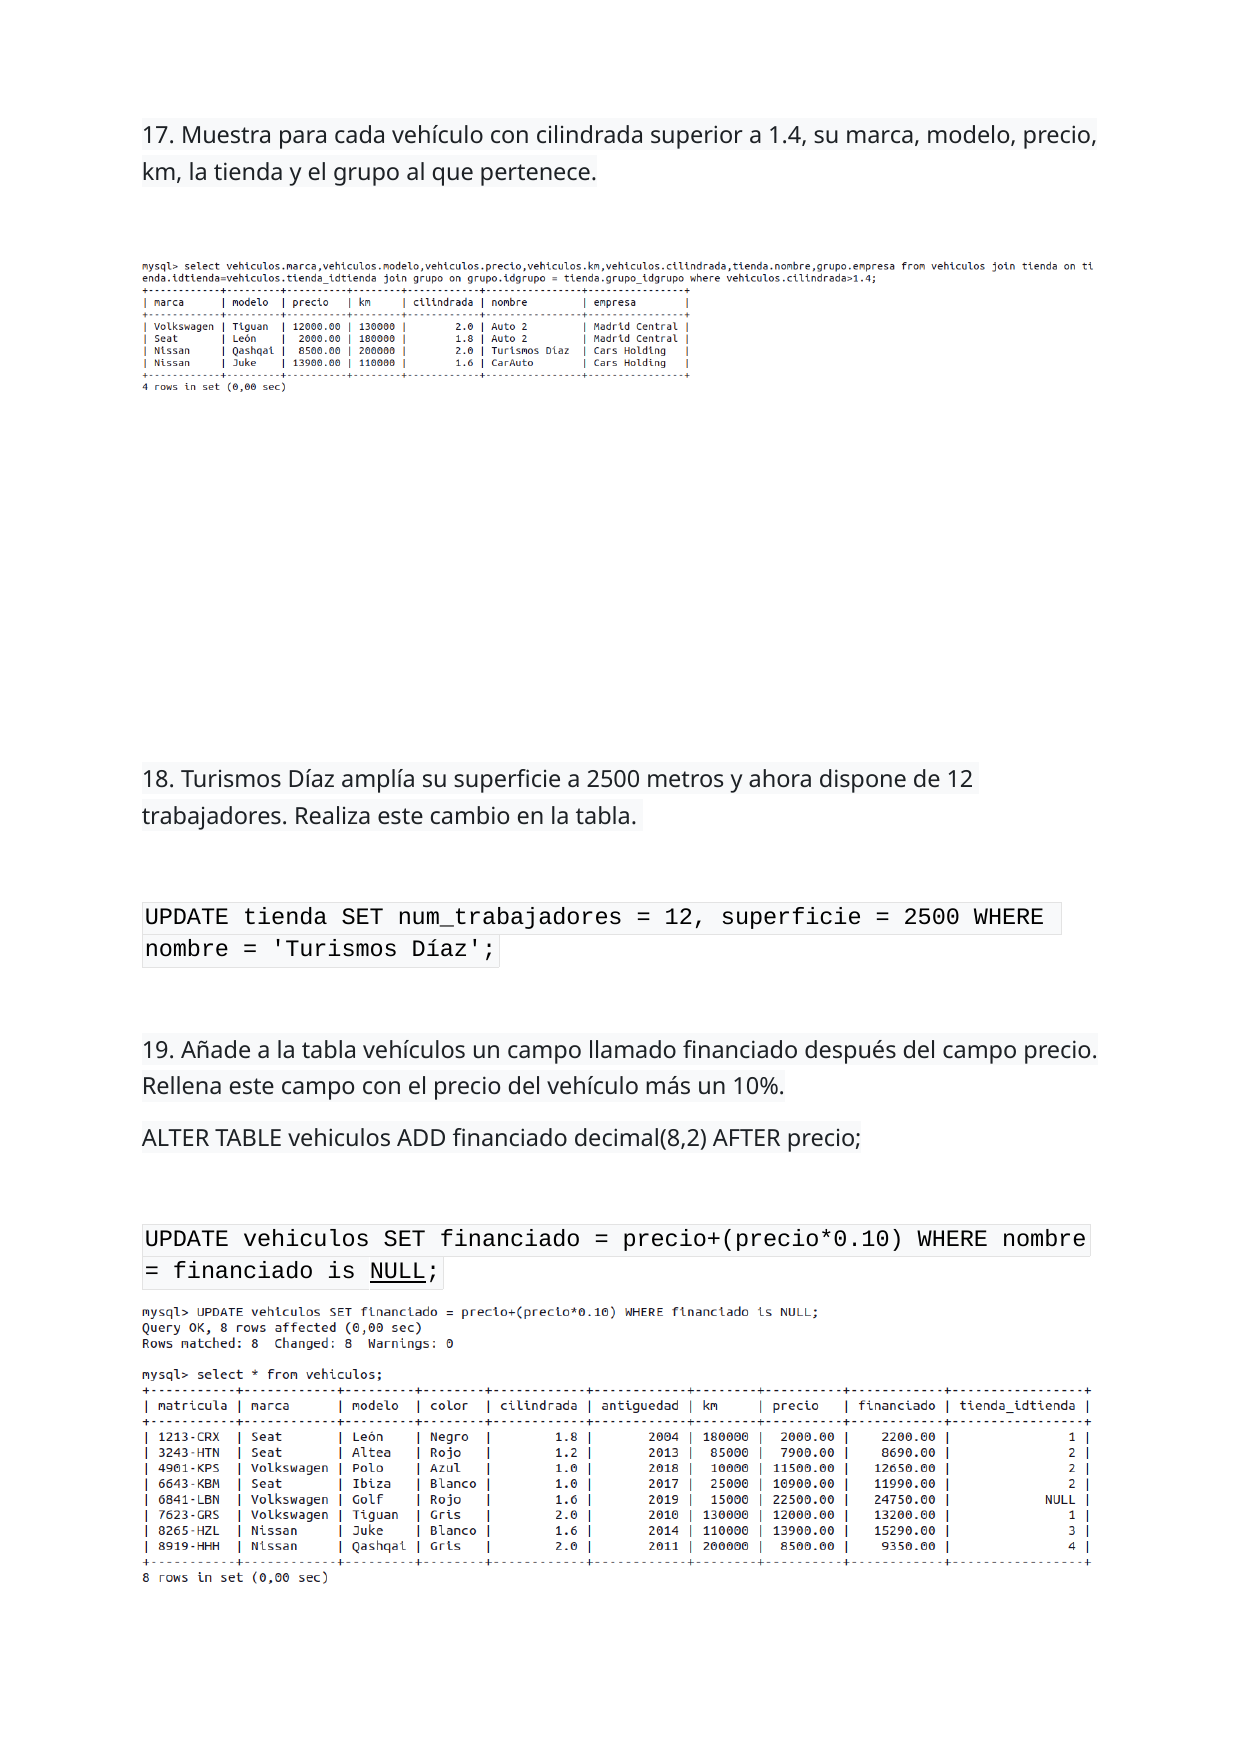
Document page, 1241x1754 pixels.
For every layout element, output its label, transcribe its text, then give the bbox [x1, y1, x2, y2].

picture [141, 257, 1099, 398]
text UPDATE vehiculos SET financiado = precio+(precio*0.10) WHERE nombre = financiado is NULL; [143, 1224, 1099, 1289]
text 19. Añade a la tabla vehículos un campo llamado financiado después del campo precio. Rellena este campo con el precio del vehículo más un 10%. [142, 1033, 1099, 1102]
text ALTER TABLE vehiculos ADD financiado decimal(8,2) AFTER precio; [142, 1121, 1099, 1153]
text 17. Muestra para cada vehículo con cilindrada superior a 1.4, su marca, modelo, precio, km, la tienda y el grupo al que pertenece. [142, 118, 1099, 187]
text UPDATE tienda SET num_trabajadores = 12, superficie = 2500 WHERE nombre = 'Turismos Díaz'; [143, 903, 1061, 934]
text 18. Turismos Díaz amplía su superficie a 2500 metros y ahora dispone de 12 trabajadores. Realiza este cambio en la tabla. [142, 762, 1099, 831]
text UPDATE tienda SET num_trabajadores = 12, superficie = 2500 WHERE nombre = 'Turismos Díaz'; [143, 935, 499, 967]
text UPDATE tienda SET num_trabajadores = 12, superficie = 2500 WHERE nombre = 'Turismos Díaz'; [500, 902, 1099, 967]
picture [141, 1303, 1099, 1589]
